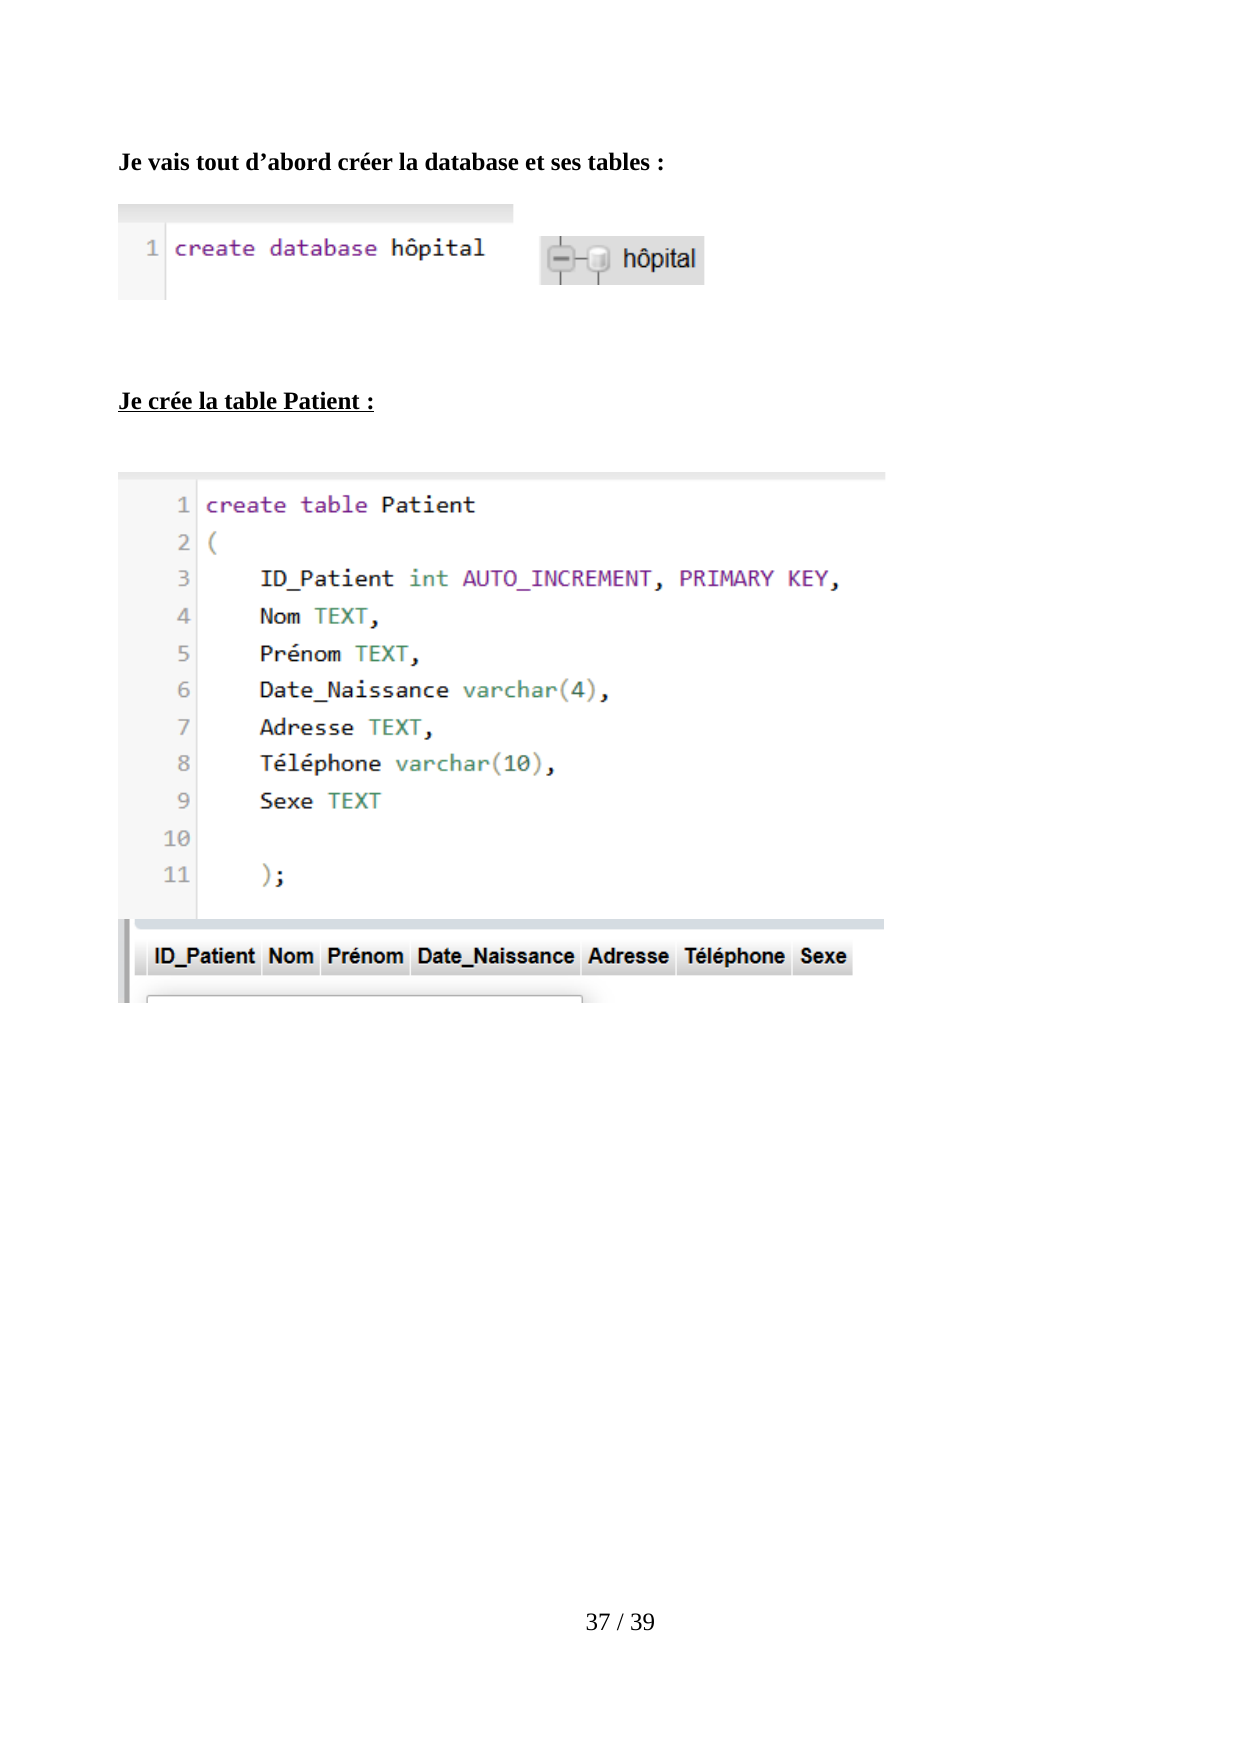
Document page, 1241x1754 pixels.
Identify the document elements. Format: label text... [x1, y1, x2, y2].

text Je vais tout d’abord créer la database et ses tables : [118, 147, 1122, 176]
picture [118, 472, 886, 1003]
picture [538, 236, 705, 285]
picture [118, 204, 514, 300]
text Je crée la table Patient : [118, 386, 1122, 415]
